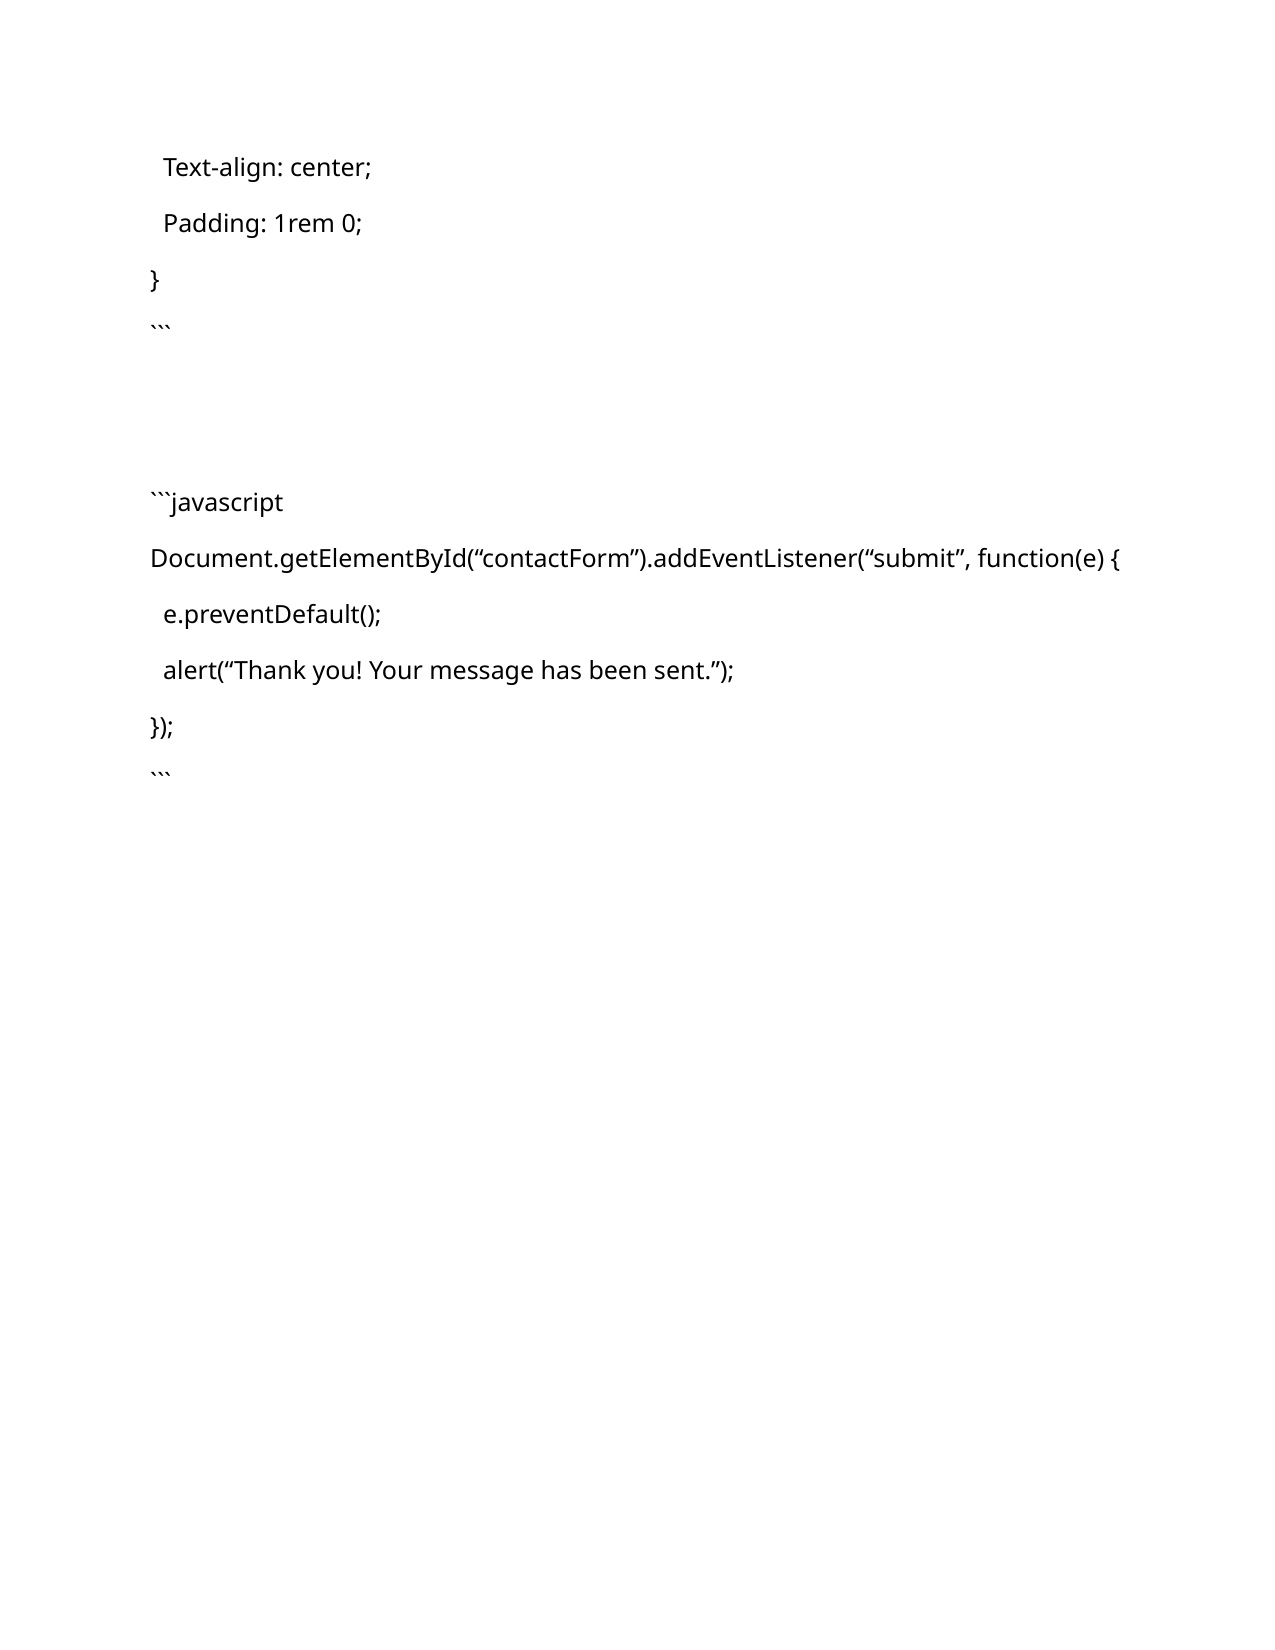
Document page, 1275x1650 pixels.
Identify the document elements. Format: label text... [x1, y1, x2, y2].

text alert(“Thank you! Your message has been sent.”); [150, 652, 1125, 687]
text Text-align: center; [150, 150, 1125, 184]
text Document.getElementById(“contactForm”).addEventListener(“submit”, function(e) { [150, 541, 1125, 575]
text } [150, 262, 1125, 296]
text Padding: 1rem 0; [150, 206, 1125, 240]
text ```javascript [150, 485, 1125, 519]
text e.preventDefault(); [150, 597, 1125, 631]
text }); [150, 708, 1125, 742]
text ``` [150, 764, 1125, 798]
text ``` [150, 317, 1125, 352]
